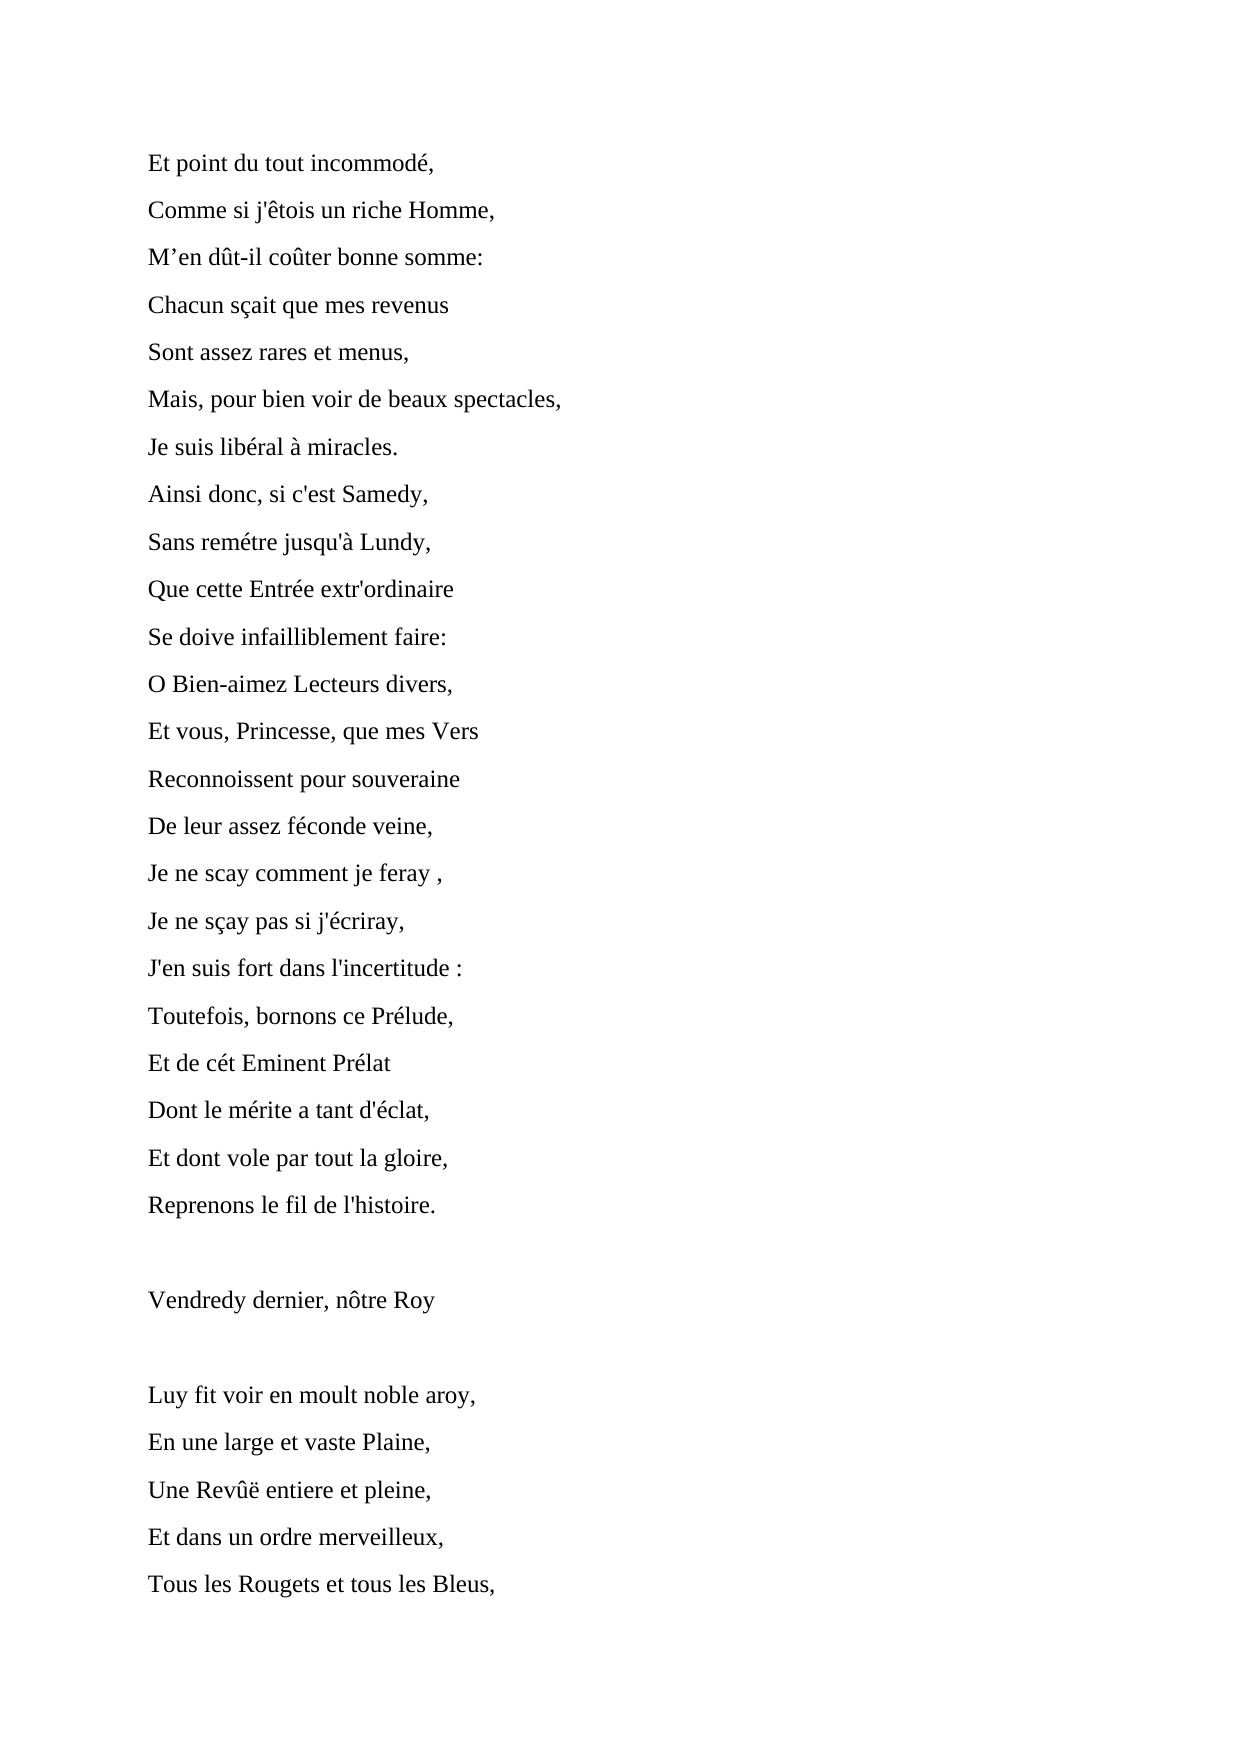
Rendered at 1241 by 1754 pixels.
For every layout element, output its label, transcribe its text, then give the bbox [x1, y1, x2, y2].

text Mais, pour bien voir de beaux spectacles, [148, 384, 1093, 413]
text Sont assez rares et menus, [148, 337, 1093, 366]
text Se doive infailliblement faire: [148, 622, 1093, 650]
text De leur assez féconde veine, [148, 811, 1093, 840]
text Reprenons le fil de l'histoire. [148, 1190, 1093, 1219]
text En une large et vaste Plaine, [148, 1427, 1093, 1456]
text Et vous, Princesse, que mes Vers [148, 716, 1093, 745]
text Je suis libéral à miracles. [148, 432, 1093, 461]
text Dont le mérite a tant d'éclat, [148, 1096, 1093, 1124]
text Chacun sçait que mes revenus [148, 290, 1093, 318]
text Sans remétre jusqu'à Lundy, [148, 527, 1093, 556]
text O Bien-aimez Lecteurs divers, [148, 669, 1093, 698]
text Et de cét Eminent Prélat [148, 1048, 1093, 1077]
text Toutefois, bornons ce Prélude, [148, 1001, 1093, 1029]
text M’en dût-il coûter bonne somme: [148, 242, 1093, 271]
text Reconnoissent pour souveraine [148, 764, 1093, 792]
text Je ne scay comment je feray , [148, 858, 1093, 887]
text Je ne sçay pas si j'écriray, [148, 906, 1093, 935]
text Comme si j'êtois un riche Homme, [148, 195, 1093, 224]
text Et dans un ordre merveilleux, [148, 1522, 1093, 1551]
text Ainsi donc, si c'est Samedy, [148, 479, 1093, 508]
text Que cette Entrée extr'ordinaire [148, 574, 1093, 603]
text Tous les Rougets et tous les Bleus, [148, 1569, 1093, 1598]
text Et dont vole par tout la gloire, [148, 1143, 1093, 1172]
text J'en suis fort dans l'incertitude : [148, 953, 1093, 982]
text Et point du tout incommodé, [148, 148, 1093, 176]
text Une Revûë entiere et pleine, [148, 1475, 1093, 1503]
text Luy fit voir en moult noble aroy, [148, 1380, 1093, 1409]
text Vendredy dernier, nôtre Roy [148, 1285, 1093, 1314]
